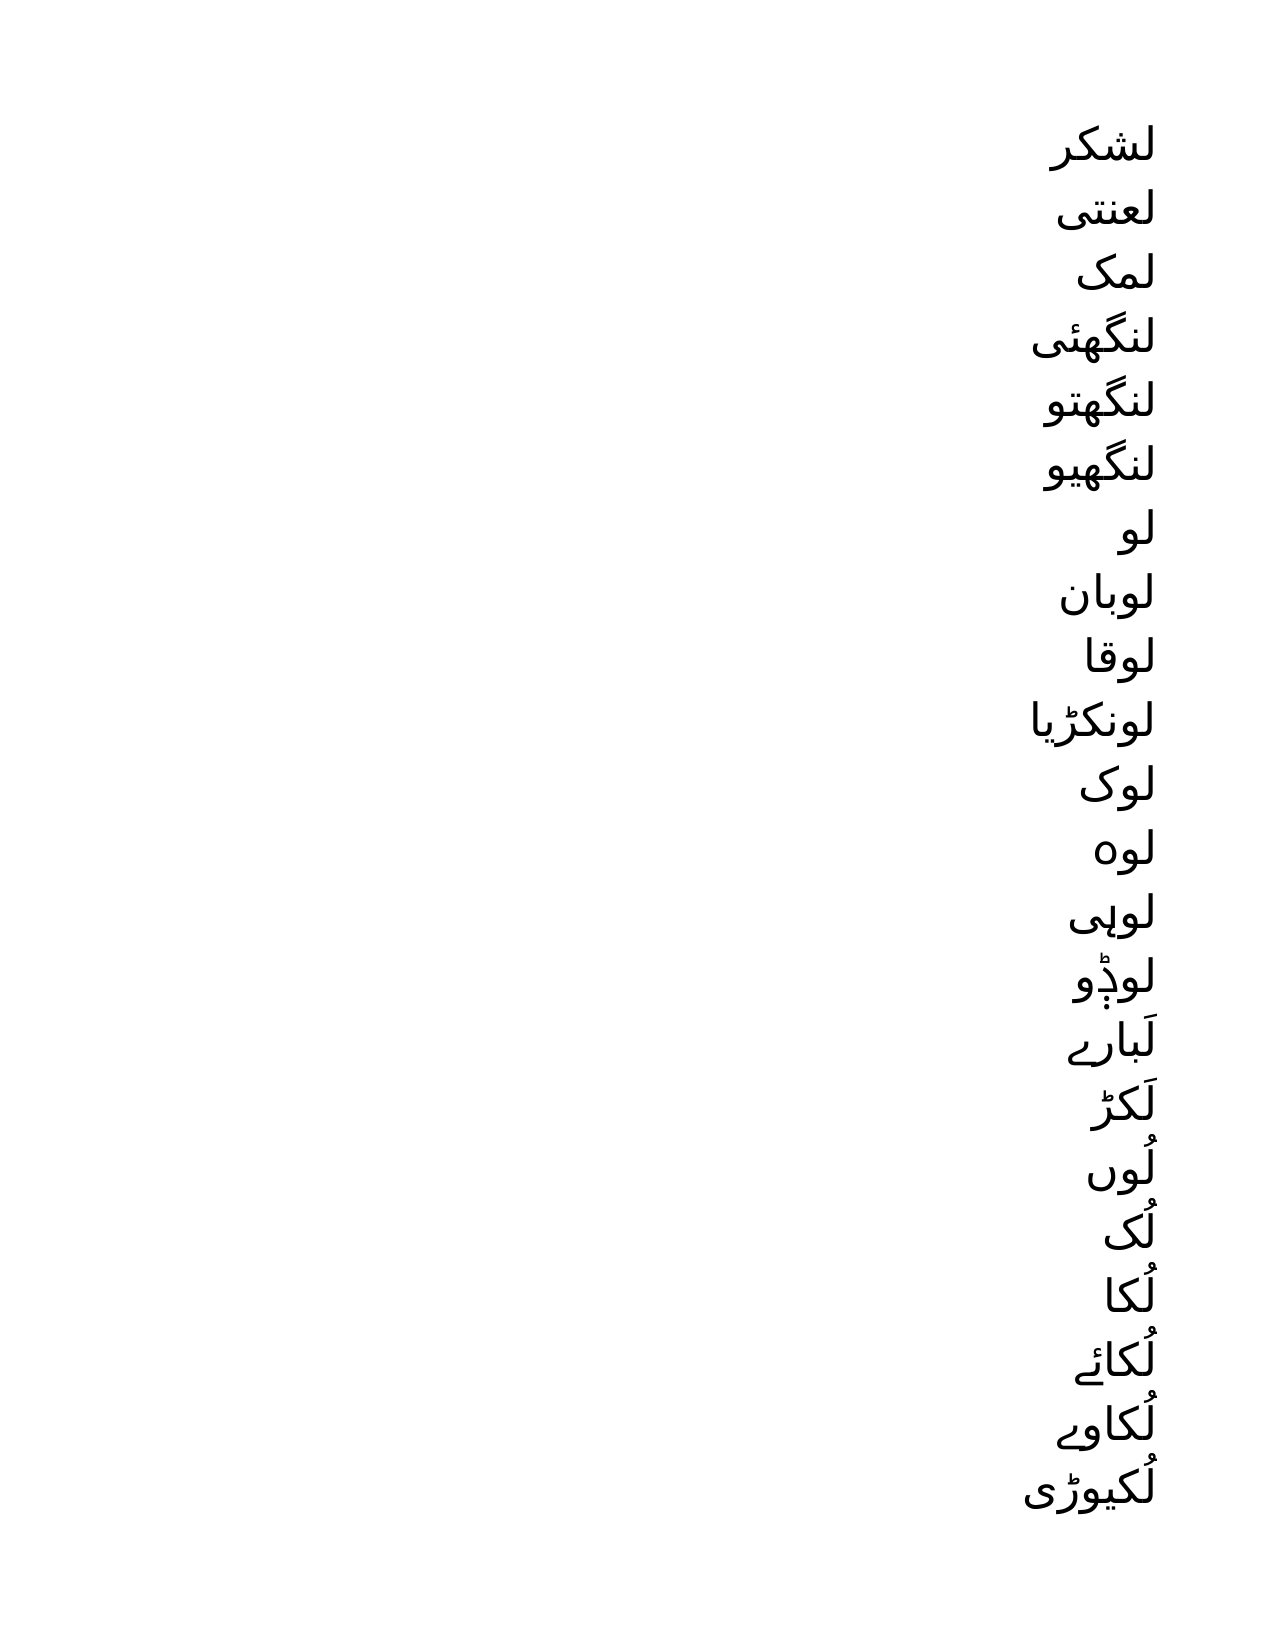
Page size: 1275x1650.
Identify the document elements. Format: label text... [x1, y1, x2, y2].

text لُوں [118, 1141, 1157, 1195]
text لشکر [118, 118, 1157, 171]
text لوہی [118, 886, 1157, 939]
text لونکڑیا [118, 694, 1157, 747]
text لو [118, 502, 1157, 555]
text لُک [118, 1205, 1157, 1259]
text لُکیوڑی [118, 1461, 1157, 1514]
text لُکا [118, 1269, 1157, 1323]
text لوہ [118, 822, 1157, 875]
text لمک [118, 246, 1157, 299]
text لنگھتو [118, 374, 1157, 427]
text لنگھیو [118, 438, 1157, 491]
text لوݙو [118, 949, 1157, 1003]
text لوقا [118, 630, 1157, 683]
text لَبارے [118, 1013, 1157, 1067]
text لعنتی [118, 182, 1157, 235]
text لُکائے [118, 1333, 1157, 1387]
text لَکڑ [118, 1077, 1157, 1131]
text لنگھئی [118, 310, 1157, 363]
text لوبان [118, 566, 1157, 619]
text لُکاوے [118, 1397, 1157, 1451]
text لوک [118, 758, 1157, 811]
